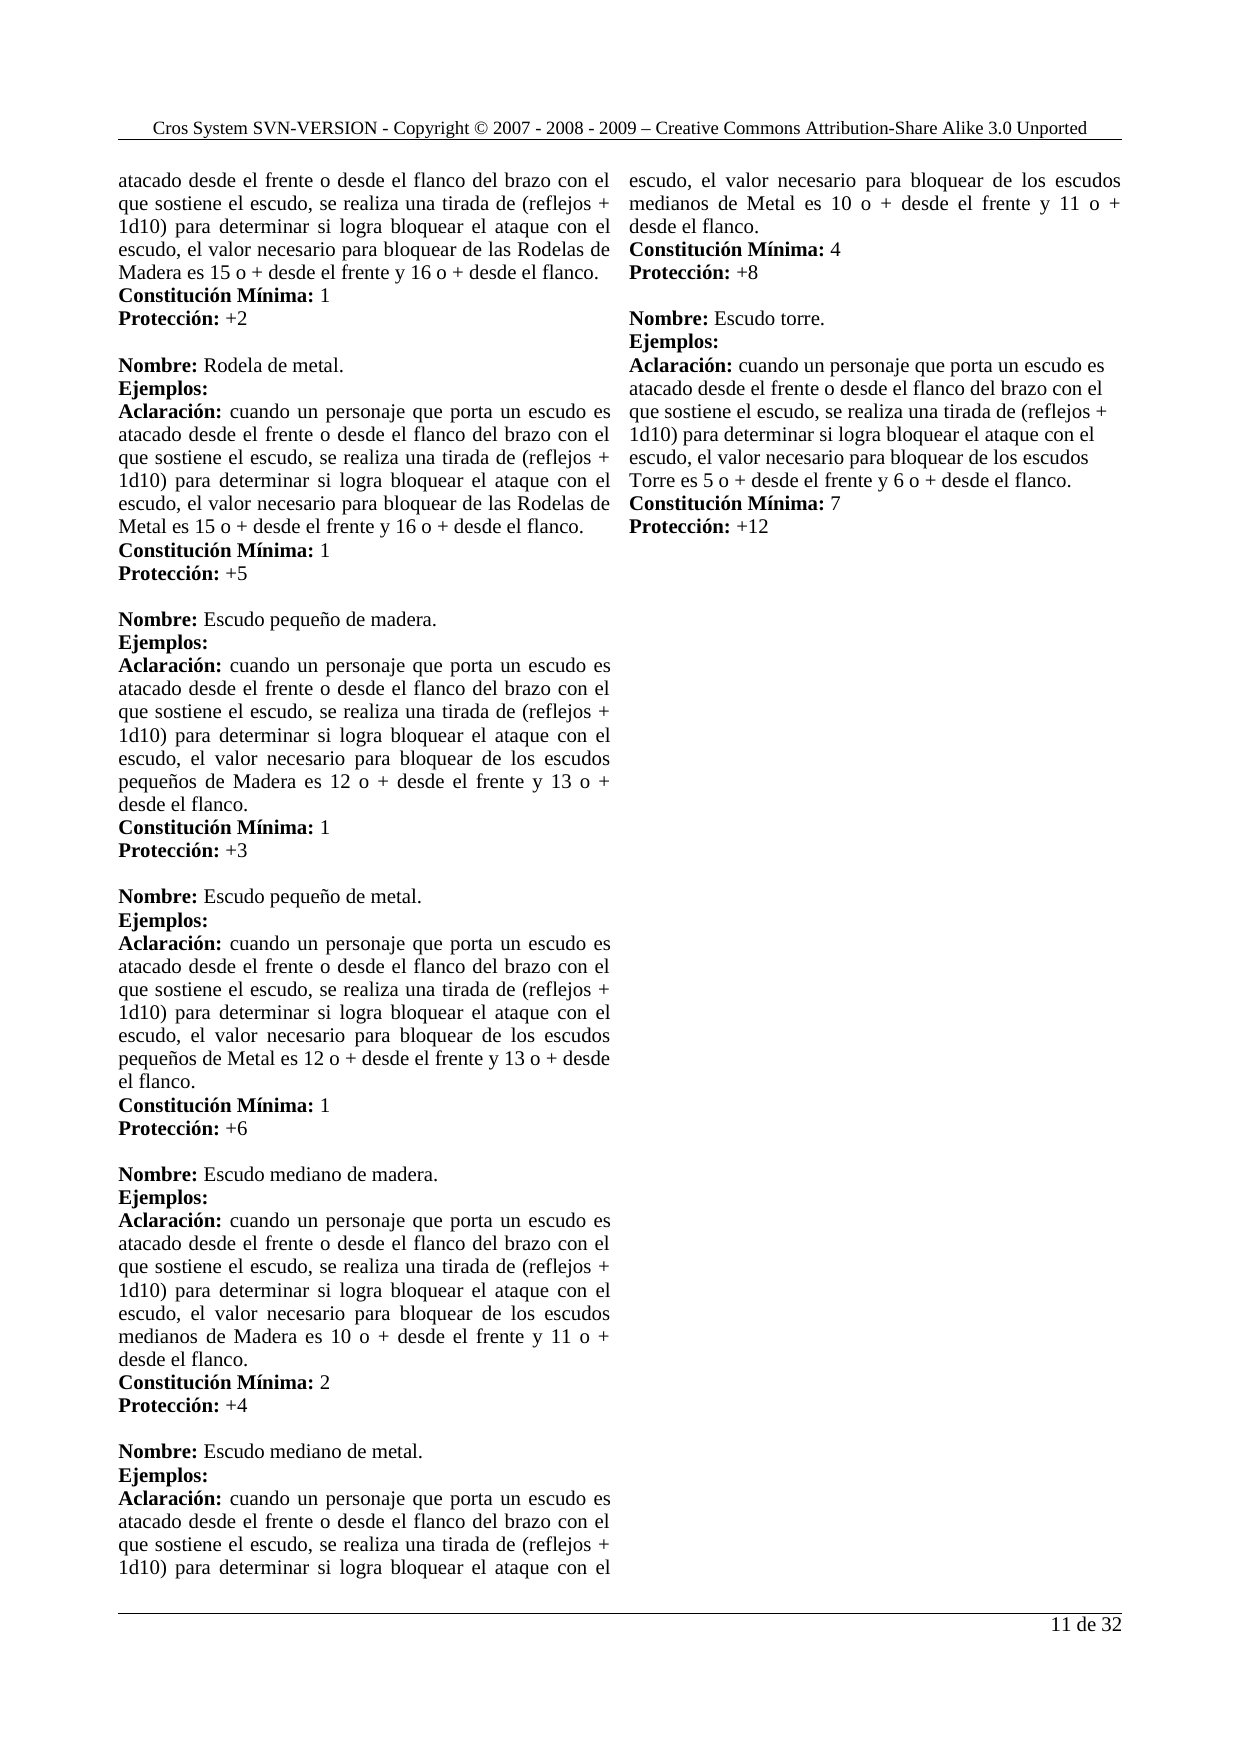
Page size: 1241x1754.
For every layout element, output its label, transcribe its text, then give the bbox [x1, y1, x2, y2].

text Constitución Mínima: 1 [118, 538, 611, 562]
text Ejemplos: [118, 1186, 611, 1209]
text Ejemplos: [118, 631, 611, 654]
text Ejemplos: [118, 908, 611, 932]
text Protección: +12﻿ [629, 515, 1122, 540]
text Aclaración: cuando un personaje que porta un escudo es atacado desde el frente o desde el flanco del brazo con el que sostiene el escudo, se realiza una tirada de (reflejos + 1d10) para determinar si logra bloquear el ataque con el escudo, el valor necesario para bloquear de los escudos Torre es 5 o + desde el frente y 6 o + desde el flanco. [629, 353, 1122, 492]
text Protección: +8 [629, 261, 1122, 284]
text Protección: +2 [118, 307, 611, 330]
text Constitución Mínima: 2 [118, 1371, 611, 1394]
text Aclaración: cuando un personaje que porta un escudo es atacado desde el frente o desde el flanco del brazo con el que sostiene el escudo, se realiza una tirada de (reflejos + 1d10) para determinar si logra bloquear el ataque con el escudo, el valor necesario para bloquear de los escudos medianos de Madera es 10 o + desde el frente y 11 o + desde el flanco. [118, 1209, 611, 1371]
text Constitución Mínima: 7 [629, 492, 1122, 515]
text Constitución Mínima: 1 [118, 1093, 611, 1117]
text Aclaración: cuando un personaje que porta un escudo es atacado desde el frente o desde el flanco del brazo con el que sostiene el escudo, se realiza una tirada de (reflejos + 1d10) para determinar si logra bloquear el ataque con el escudo, el valor necesario para bloquear de las Rodelas de Metal es 15 o + desde el frente y 16 o + desde el flanco. [118, 400, 611, 538]
text Constitución Mínima: 1 [118, 284, 611, 307]
text Ejemplos: [118, 377, 611, 400]
text Protección: +6 [118, 1117, 611, 1140]
text Ejemplos: [118, 1463, 611, 1487]
text Protección: +5 [118, 562, 611, 585]
text Nombre: Escudo mediano de madera. [118, 1163, 611, 1186]
text Ejemplos: [629, 330, 1122, 353]
text Nombre: Escudo pequeño de madera. [118, 608, 611, 631]
text escudo, el valor necesario para bloquear de los escudos medianos de Metal es 10 o + desde el frente y 11 o + desde el flanco. [629, 168, 1122, 238]
text Aclaración: cuando un personaje que porta un escudo es atacado desde el frente o desde el flanco del brazo con el que sostiene el escudo, se realiza una tirada de (reflejos + 1d10) para determinar si logra bloquear el ataque con el escudo, el valor necesario para bloquear de los escudos pequeños de Metal es 12 o + desde el frente y 13 o + desde el flanco. [118, 932, 611, 1093]
text atacado desde el frente o desde el flanco del brazo con el que sostiene el escudo, se realiza una tirada de (reflejos + 1d10) para determinar si logra bloquear el ataque con el escudo, el valor necesario para bloquear de las Rodelas de Madera es 15 o + desde el frente y 16 o + desde el flanco. [118, 168, 611, 284]
text Constitución Mínima: 4 [629, 238, 1122, 261]
text Protección: +4 [118, 1394, 611, 1417]
text Nombre: Rodela de metal. [118, 353, 611, 377]
text Nombre: Escudo pequeño de metal. [118, 885, 611, 908]
text Nombre: Escudo torre. [629, 307, 1122, 330]
text Constitución Mínima: 1 [118, 816, 611, 839]
text Protección: +3 [118, 839, 611, 862]
text Aclaración: cuando un personaje que porta un escudo es atacado desde el frente o desde el flanco del brazo con el que sostiene el escudo, se realiza una tirada de (reflejos + 1d10) para determinar si logra bloquear el ataque con el escudo, el valor necesario para bloquear de los escudos pequeños de Madera es 12 o + desde el frente y 13 o + desde el flanco. [118, 654, 611, 816]
text Nombre: Escudo mediano de metal. [118, 1440, 611, 1463]
text Aclaración: cuando un personaje que porta un escudo es atacado desde el frente o desde el flanco del brazo con el que sostiene el escudo, se realiza una tirada de (reflejos + 1d10) para determinar si logra bloquear el ataque con el [118, 1487, 611, 1579]
